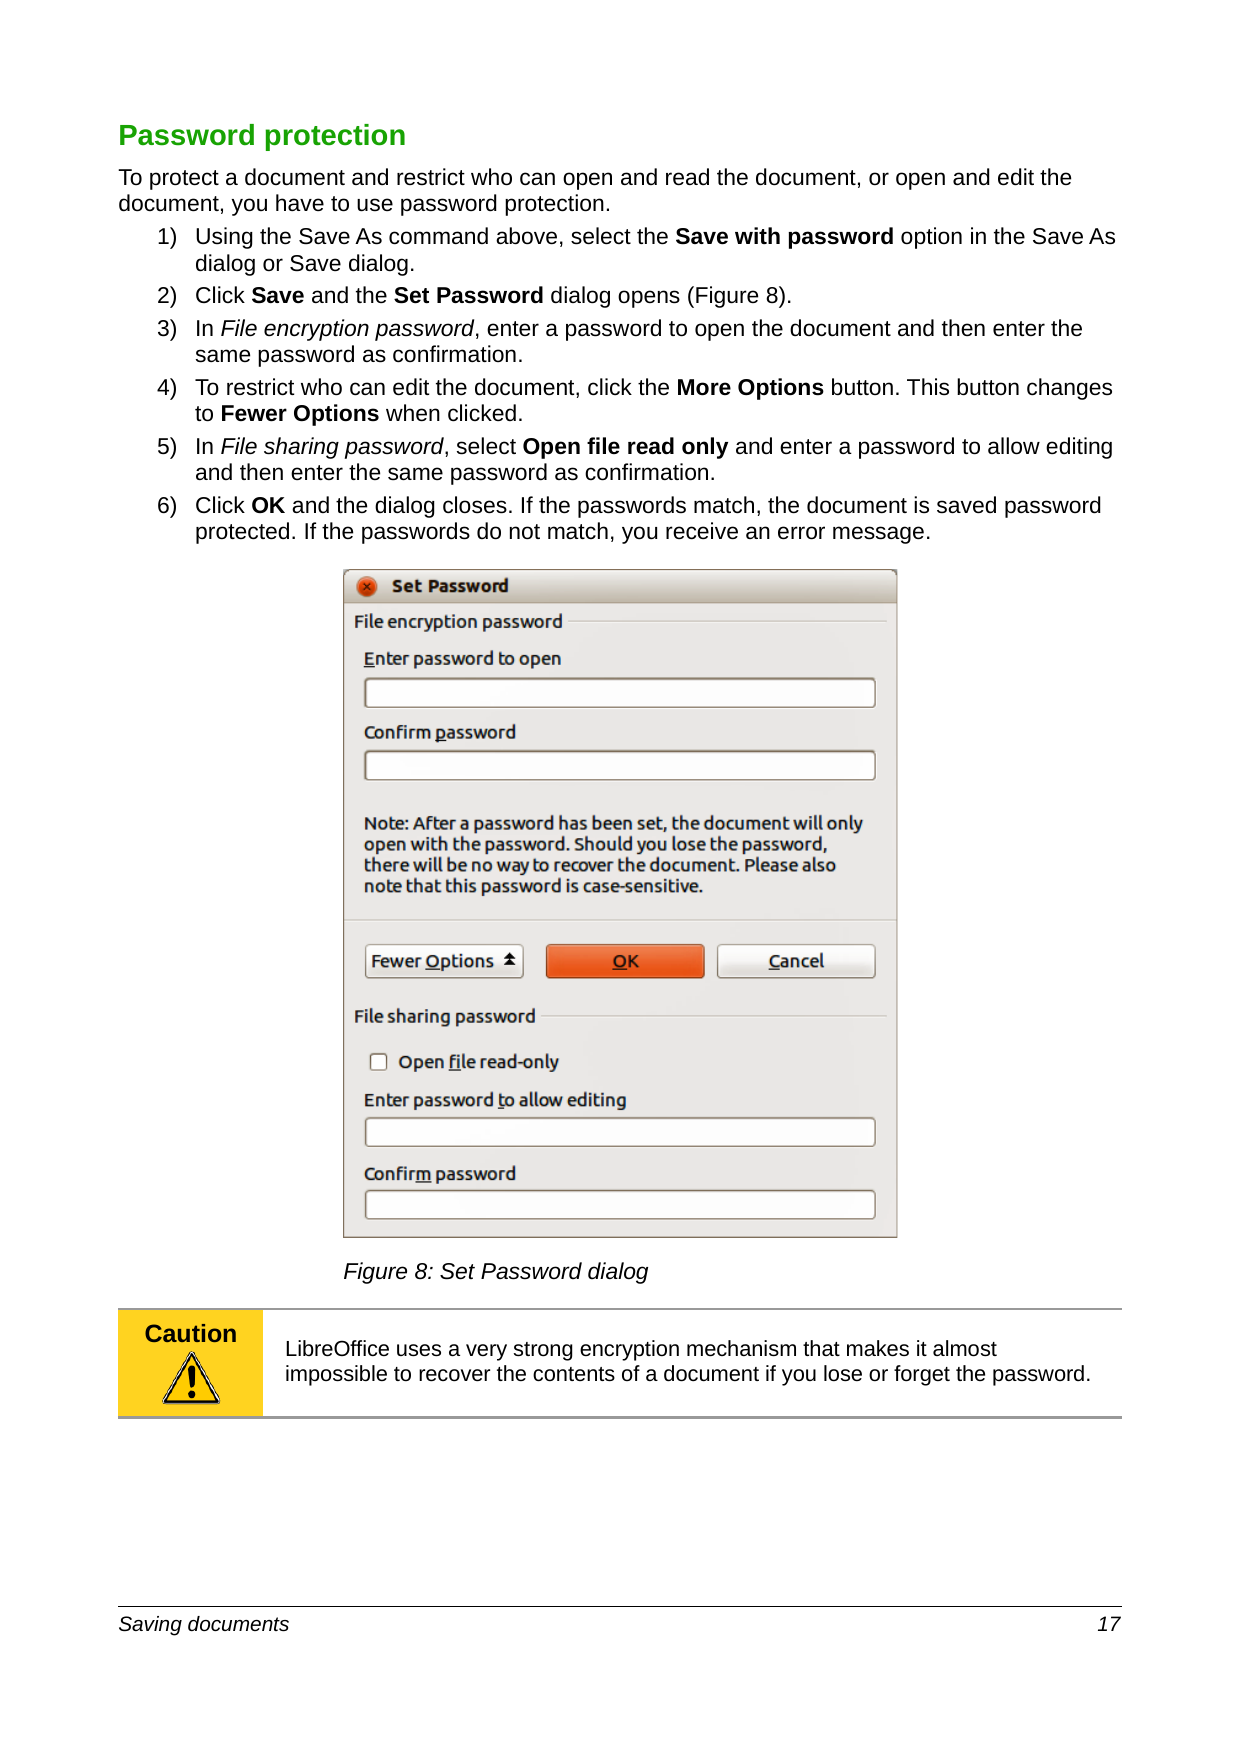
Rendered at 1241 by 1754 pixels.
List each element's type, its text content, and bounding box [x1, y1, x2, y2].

list Using the Save As command above, select the Save with password option in the Save As dialog or Save dialog. [177, 223, 1122, 276]
list Click OK and the dialog closes. If the passwords match, the document is saved password protected. If the passwords do not match, you receive an error message. [177, 492, 1122, 544]
table_header LibreOffice uses a very strong encryption mechanism that makes it almost impossible to recover the contents of a document if you lose or forget the password. [264, 1310, 1122, 1416]
picture [158, 1347, 224, 1408]
list To restrict who can edit the document, click the More Options button. This button changes to Fewer Options when clicked. [177, 374, 1122, 426]
subtitle Password protection [118, 118, 1122, 152]
table_header Caution [118, 1310, 263, 1416]
list To protect a document and restrict who can open and read the document, or open and edit the document, you have to use password protection. [118, 164, 1122, 217]
text Figure 8: Set Password dialog [343, 1258, 897, 1284]
picture [343, 569, 898, 1238]
list In File encryption password, enter a password to open the document and then enter the same password as confirmation. [177, 315, 1122, 367]
list In File sharing password, select Open file read only and enter a password to allow editing and then enter the same password as confirmation. [177, 433, 1122, 485]
list Click Save and the Set Password dialog opens (Figure 8). [177, 282, 1122, 308]
